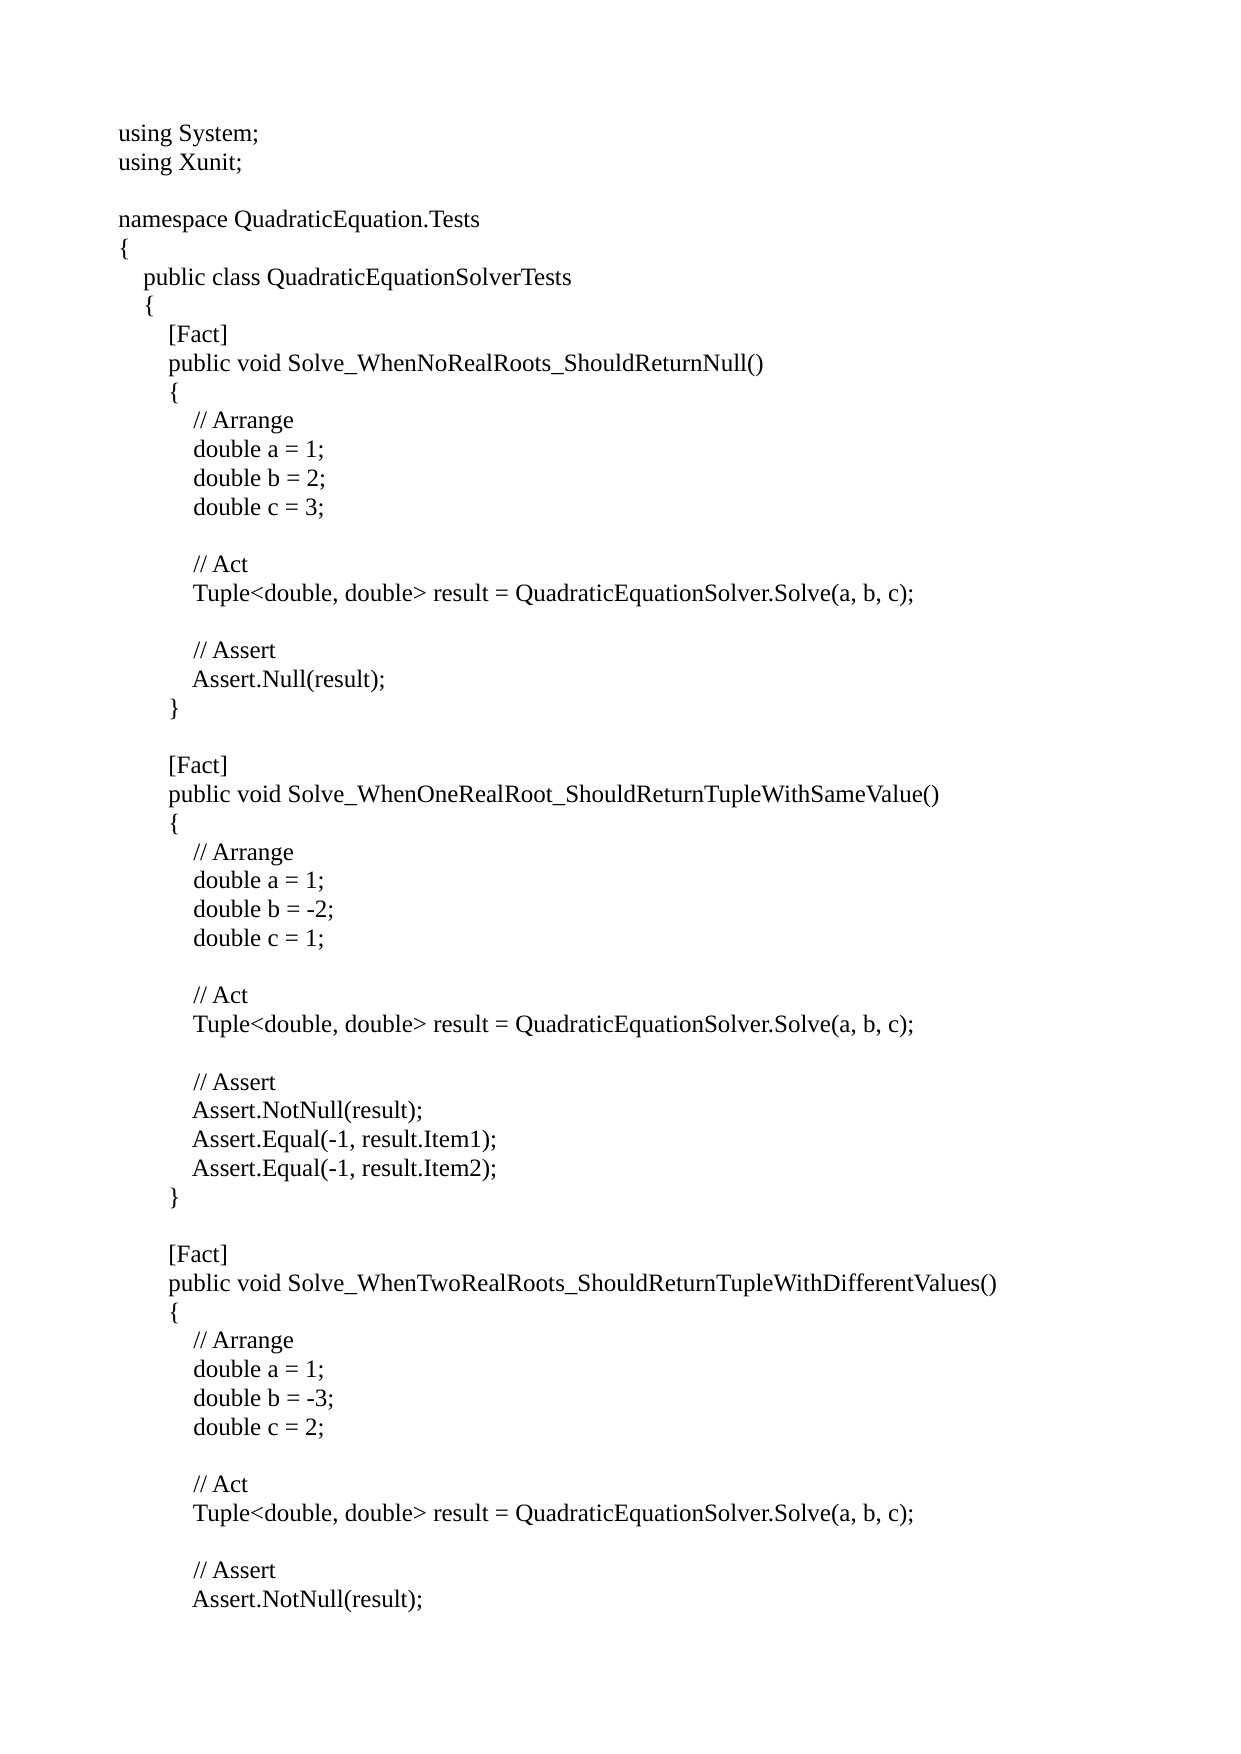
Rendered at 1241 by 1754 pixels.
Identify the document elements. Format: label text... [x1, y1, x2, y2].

text public class QuadraticEquationSolverTests [118, 262, 1122, 291]
text } [118, 1182, 1122, 1211]
text Assert.Equal(-1, result.Item1); [118, 1124, 1122, 1153]
text // Act [118, 1469, 1122, 1498]
text double c = 3; [118, 492, 1122, 521]
text public void Solve_WhenNoRealRoots_ShouldReturnNull() [118, 348, 1122, 377]
text public void Solve_WhenTwoRealRoots_ShouldReturnTupleWithDifferentValues() [118, 1268, 1122, 1297]
text // Arrange [118, 837, 1122, 866]
text double b = -3; [118, 1383, 1122, 1412]
text namespace QuadraticEquation.Tests [118, 204, 1122, 233]
text // Act [118, 549, 1122, 578]
text } [118, 693, 1122, 722]
text double a = 1; [118, 1354, 1122, 1383]
text Tuple<double, double> result = QuadraticEquationSolver.Solve(a, b, c); [118, 1009, 1122, 1038]
text double c = 1; [118, 923, 1122, 952]
text [Fact] [118, 1239, 1122, 1268]
text // Arrange [118, 406, 1122, 434]
text // Assert [118, 636, 1122, 664]
text { [118, 808, 1122, 837]
text double c = 2; [118, 1412, 1122, 1441]
text { [118, 377, 1122, 406]
text // Act [118, 981, 1122, 1009]
text // Arrange [118, 1326, 1122, 1354]
text using System; [118, 118, 1122, 147]
text { [118, 233, 1122, 262]
text double b = -2; [118, 894, 1122, 923]
text Assert.NotNull(result); [118, 1584, 1122, 1613]
text [Fact] [118, 319, 1122, 348]
text // Assert [118, 1556, 1122, 1584]
text public void Solve_WhenOneRealRoot_ShouldReturnTupleWithSameValue() [118, 779, 1122, 808]
text Tuple<double, double> result = QuadraticEquationSolver.Solve(a, b, c); [118, 1498, 1122, 1527]
text // Assert [118, 1067, 1122, 1096]
text { [118, 291, 1122, 319]
text double b = 2; [118, 463, 1122, 492]
text { [118, 1297, 1122, 1326]
text double a = 1; [118, 434, 1122, 463]
text double a = 1; [118, 866, 1122, 894]
text Tuple<double, double> result = QuadraticEquationSolver.Solve(a, b, c); [118, 578, 1122, 607]
text Assert.Equal(-1, result.Item2); [118, 1153, 1122, 1182]
text Assert.NotNull(result); [118, 1096, 1122, 1124]
text Assert.Null(result); [118, 664, 1122, 693]
text using Xunit; [118, 147, 1122, 176]
text [Fact] [118, 751, 1122, 779]
